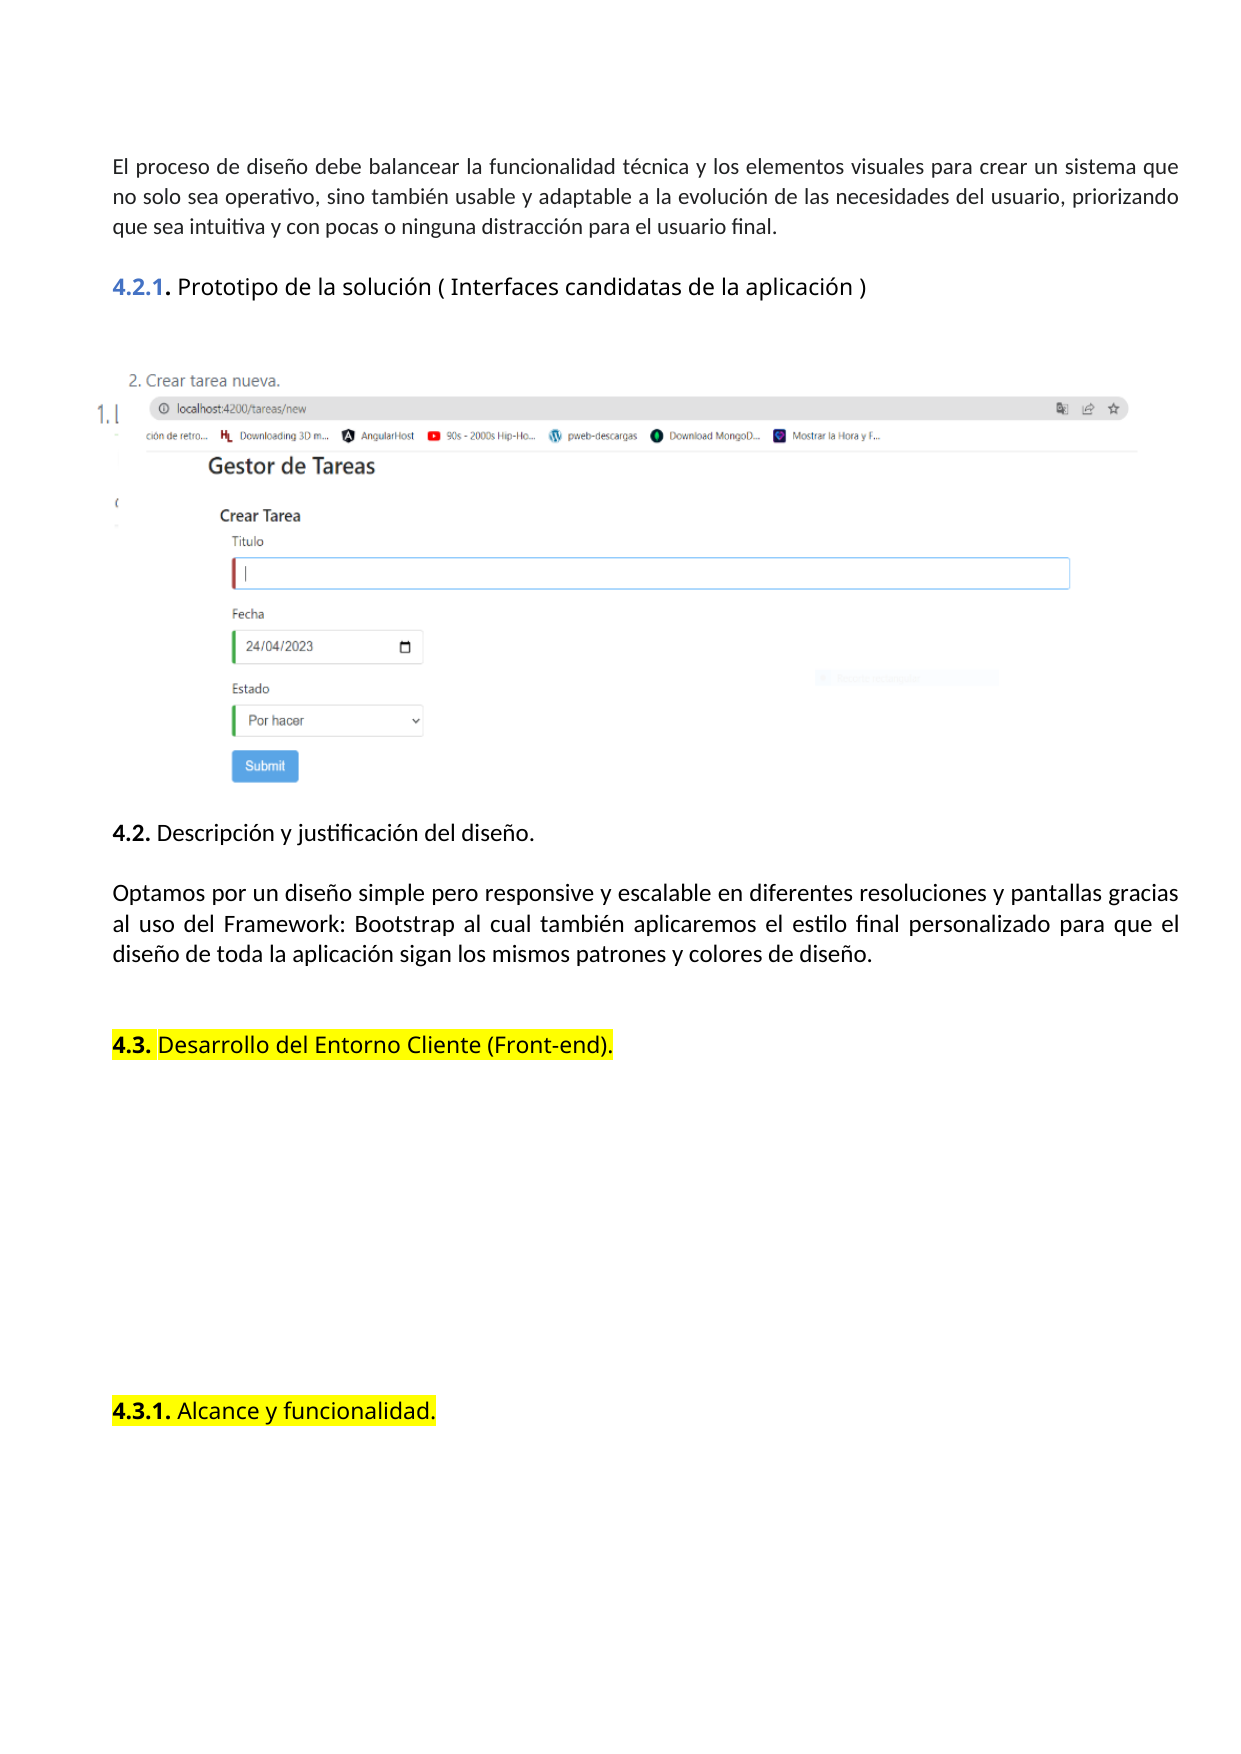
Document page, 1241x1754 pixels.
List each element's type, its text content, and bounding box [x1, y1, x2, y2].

text El proceso de diseño debe balancear la funcionalidad técnica y los elementos visuales para crear un sistema que no solo sea operativo, sino también usable y adaptable a la evolución de las necesidades del usuario, priorizando que sea intuitiva y con pocas o ninguna distracción para el usuario final. [112, 150, 1181, 241]
text 4.2. Descripción y justificación del diseño. [112, 799, 1181, 847]
text 4.3. Desarrollo del Entorno Cliente (Front-end). [112, 1029, 1181, 1059]
text [112, 362, 1181, 384]
text 4.3.1. Alcance y funcionalidad. [112, 1395, 1181, 1425]
text 4.2.1. Prototipo de la solución ( Interfaces candidatas de la aplicación ) [112, 271, 1181, 302]
text Optamos por un diseño simple pero responsive y escalable en diferentes resoluciones y pantallas gracias al uso del Framework: Bootstrap al cual también aplicaremos el estilo final personalizado para que el diseño de toda la aplicación sigan los mismos patrones y colores de diseño. [112, 877, 1181, 968]
